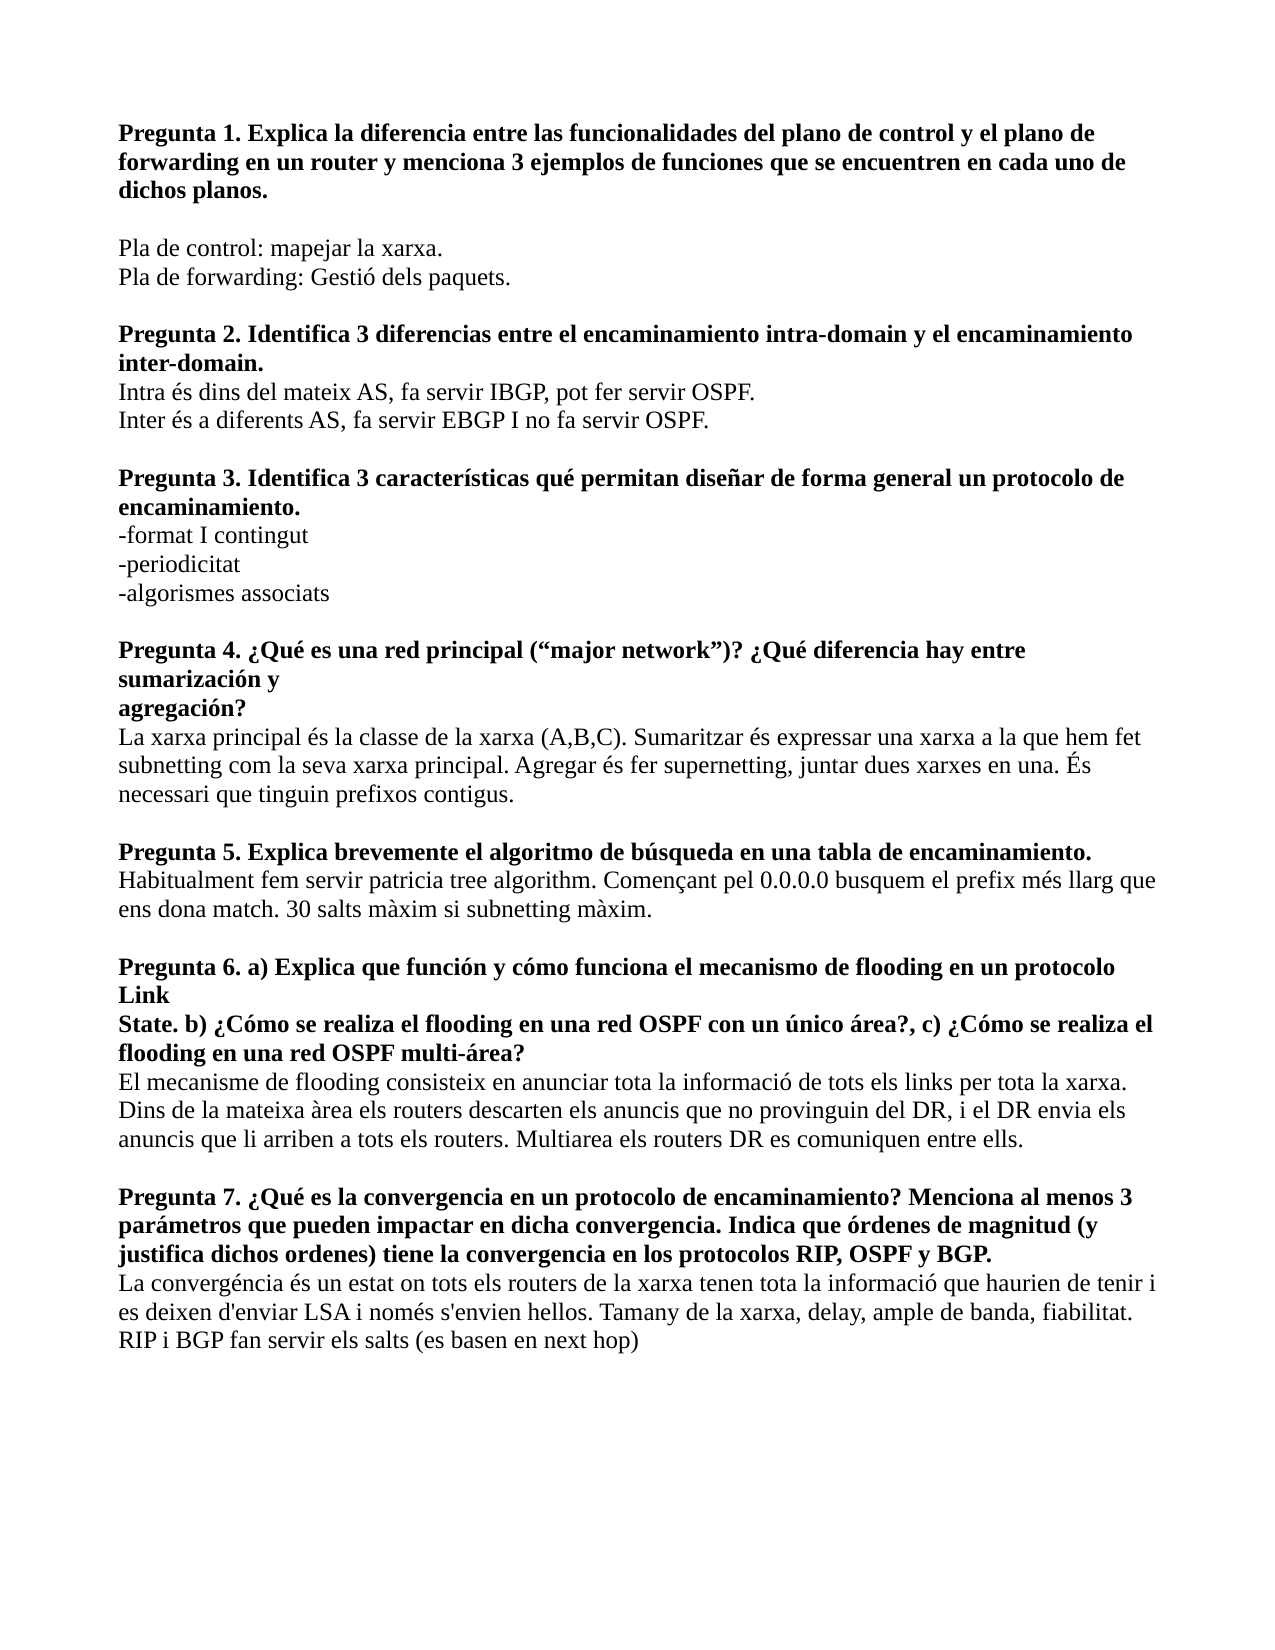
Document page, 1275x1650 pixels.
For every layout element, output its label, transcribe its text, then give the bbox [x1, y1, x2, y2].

text Pla de forwarding: Gestió dels paquets. [118, 262, 1157, 291]
text Pregunta 1. Explica la diferencia entre las funcionalidades del plano de control y el plano de [118, 118, 1157, 147]
text El mecanisme de flooding consisteix en anunciar tota la informació de tots els links per tota la xarxa. [118, 1067, 1157, 1096]
text justifica dichos ordenes) tiene la convergencia en los protocolos RIP, OSPF y BGP. [118, 1239, 1157, 1268]
text -algorismes associats [118, 578, 1157, 607]
text -periodicitat [118, 549, 1157, 578]
text -format I contingut [118, 521, 1157, 549]
text Pregunta 4. ¿Qué es una red principal (“major network”)? ¿Qué diferencia hay entre sumarización y [118, 636, 1157, 693]
text flooding en una red OSPF multi-área? [118, 1038, 1157, 1067]
text State. b) ¿Cómo se realiza el flooding en una red OSPF con un único área?, c) ¿Cómo se realiza el [118, 1009, 1157, 1038]
text Pregunta 7. ¿Qué es la convergencia en un protocolo de encaminamiento? Menciona al menos 3 [118, 1182, 1157, 1211]
text RIP i BGP fan servir els salts (es basen en next hop) [118, 1326, 1157, 1354]
text Habitualment fem servir patricia tree algorithm. Començant pel 0.0.0.0 busquem el prefix més llarg que ens dona match. 30 salts màxim si subnetting màxim. [118, 866, 1157, 923]
text La convergéncia és un estat on tots els routers de la xarxa tenen tota la informació que haurien de tenir i es deixen d'enviar LSA i només s'envien hellos. Tamany de la xarxa, delay, ample de banda, fiabilitat. [118, 1268, 1157, 1326]
text Pregunta 3. Identifica 3 características qué permitan diseñar de forma general un protocolo de [118, 463, 1157, 492]
text parámetros que pueden impactar en dicha convergencia. Indica que órdenes de magnitud (y [118, 1211, 1157, 1239]
text agregación? [118, 693, 1157, 722]
text Pregunta 5. Explica brevemente el algoritmo de búsqueda en una tabla de encaminamiento. [118, 837, 1157, 866]
text Dins de la mateixa àrea els routers descarten els anuncis que no provinguin del DR, i el DR envia els anuncis que li arriben a tots els routers. Multiarea els routers DR es comuniquen entre ells. [118, 1096, 1157, 1153]
text La xarxa principal és la classe de la xarxa (A,B,C). Sumaritzar és expressar una xarxa a la que hem fet subnetting com la seva xarxa principal. Agregar és fer supernetting, juntar dues xarxes en una. És necessari que tinguin prefixos contigus. [118, 722, 1157, 808]
text encaminamiento. [118, 492, 1157, 521]
text Pregunta 2. Identifica 3 diferencias entre el encaminamiento intra-domain y el encaminamiento inter-domain. [118, 319, 1157, 377]
text Intra és dins del mateix AS, fa servir IBGP, pot fer servir OSPF. [118, 377, 1157, 406]
text Pregunta 6. a) Explica que función y cómo funciona el mecanismo de flooding en un protocolo Link [118, 952, 1157, 1009]
text Pla de control: mapejar la xarxa. [118, 233, 1157, 262]
text Inter és a diferents AS, fa servir EBGP I no fa servir OSPF. [118, 406, 1157, 434]
text forwarding en un router y menciona 3 ejemplos de funciones que se encuentren en cada uno de [118, 147, 1157, 176]
text dichos planos. [118, 176, 1157, 204]
